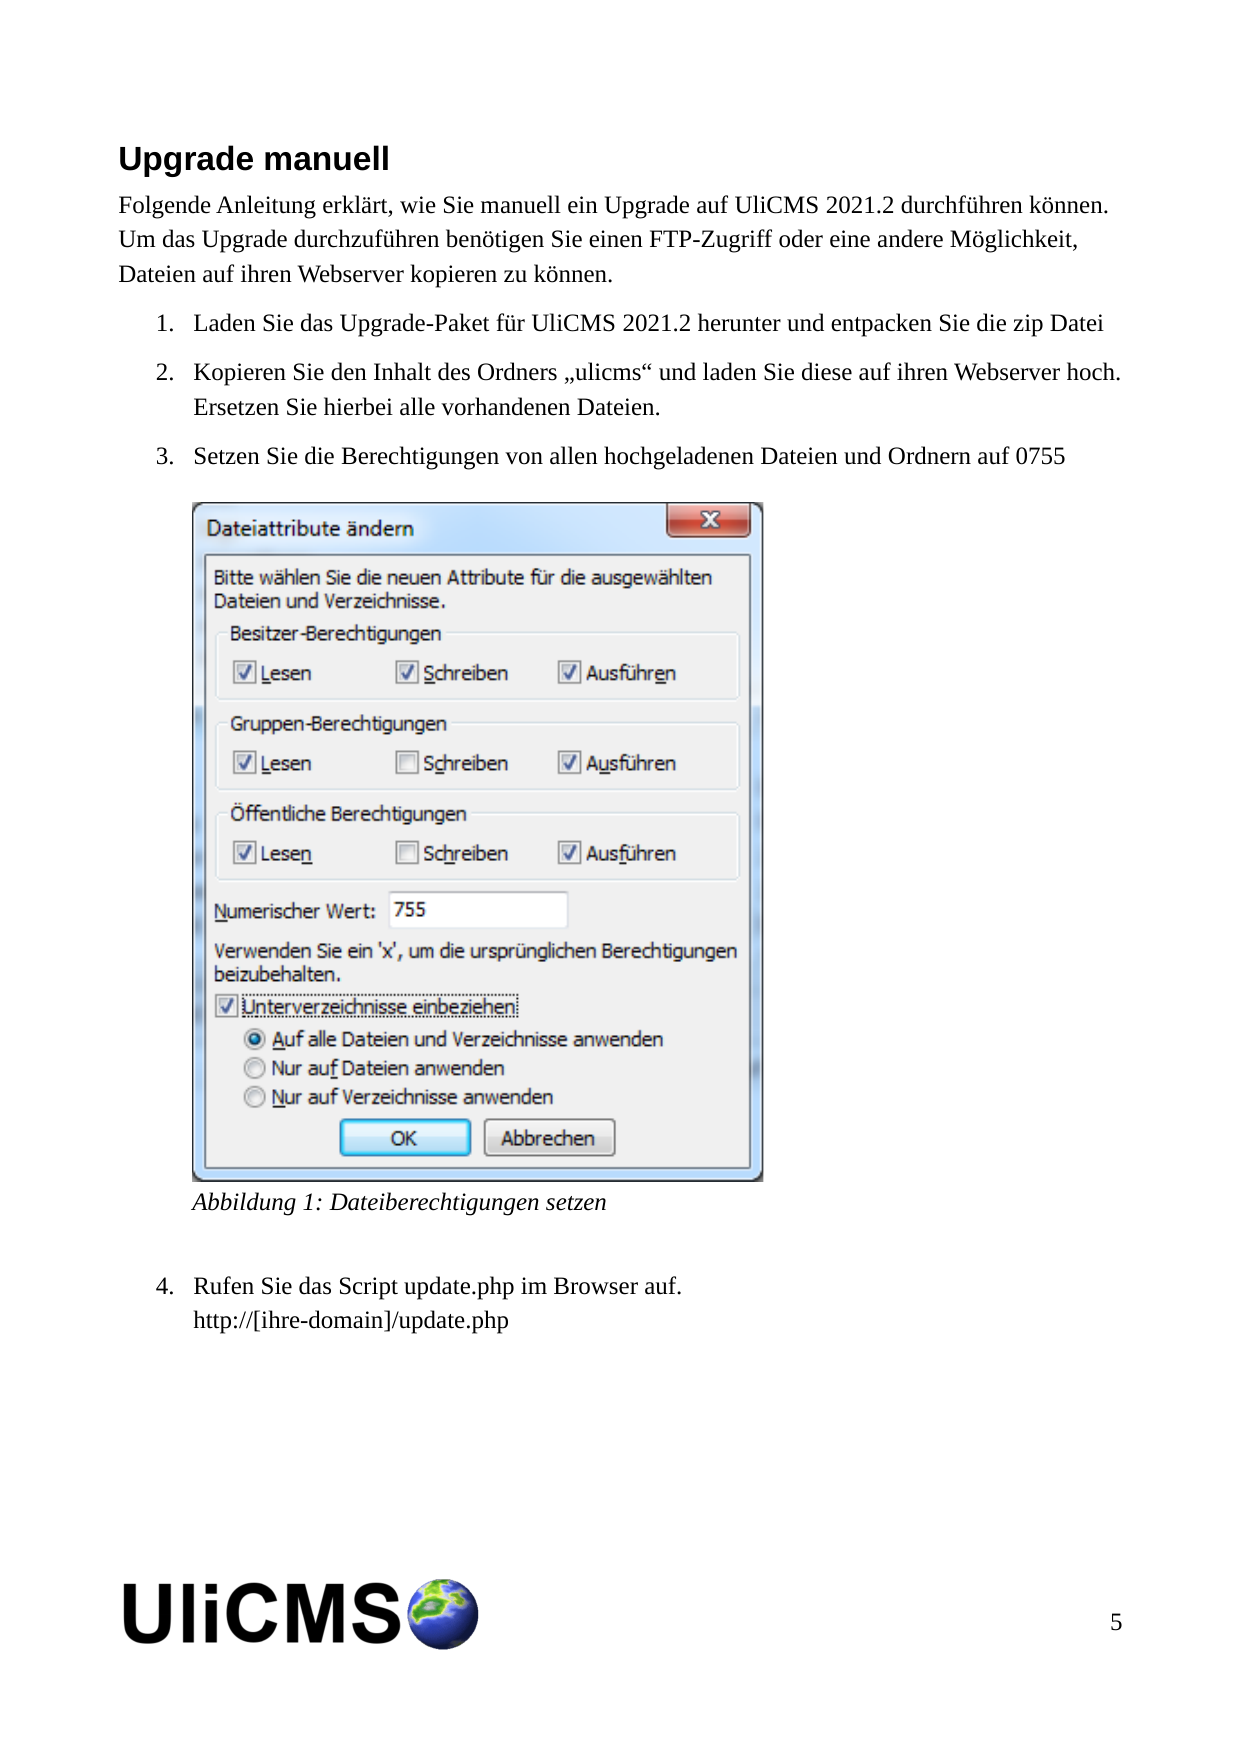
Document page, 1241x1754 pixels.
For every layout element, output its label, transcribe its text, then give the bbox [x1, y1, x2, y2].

picture [118, 1578, 479, 1652]
subtitle Upgrade manuell [118, 139, 1122, 178]
text Abbildung 1: Dateiberechtigungen setzen [192, 1182, 763, 1216]
text Folgende Anleitung erklärt, wie Sie manuell ein Upgrade auf UliCMS 2021.2 durchführen können. Um das Upgrade durchzuführen benötigen Sie einen FTP-Zugriff oder eine andere Möglichkeit, Dateien auf ihren Webserver kopieren zu können. [118, 190, 1122, 288]
list Rufen Sie das Script update.php im Browser auf. http://[ihre-domain]/update.php [156, 1271, 1122, 1334]
list Kopieren Sie den Inhalt des Ordners „ulicms“ und laden Sie diese auf ihren Webserver hoch. Ersetzen Sie hierbei alle vorhandenen Dateien. [156, 357, 1122, 420]
list Setzen Sie die Berechtigungen von allen hochgeladenen Dateien und Ordnern auf 0755 [156, 441, 1122, 469]
list Laden Sie das Upgrade-Paket für UliCMS 2021.2 herunter und entpacken Sie die zip Datei [156, 308, 1122, 337]
picture [192, 502, 764, 1182]
